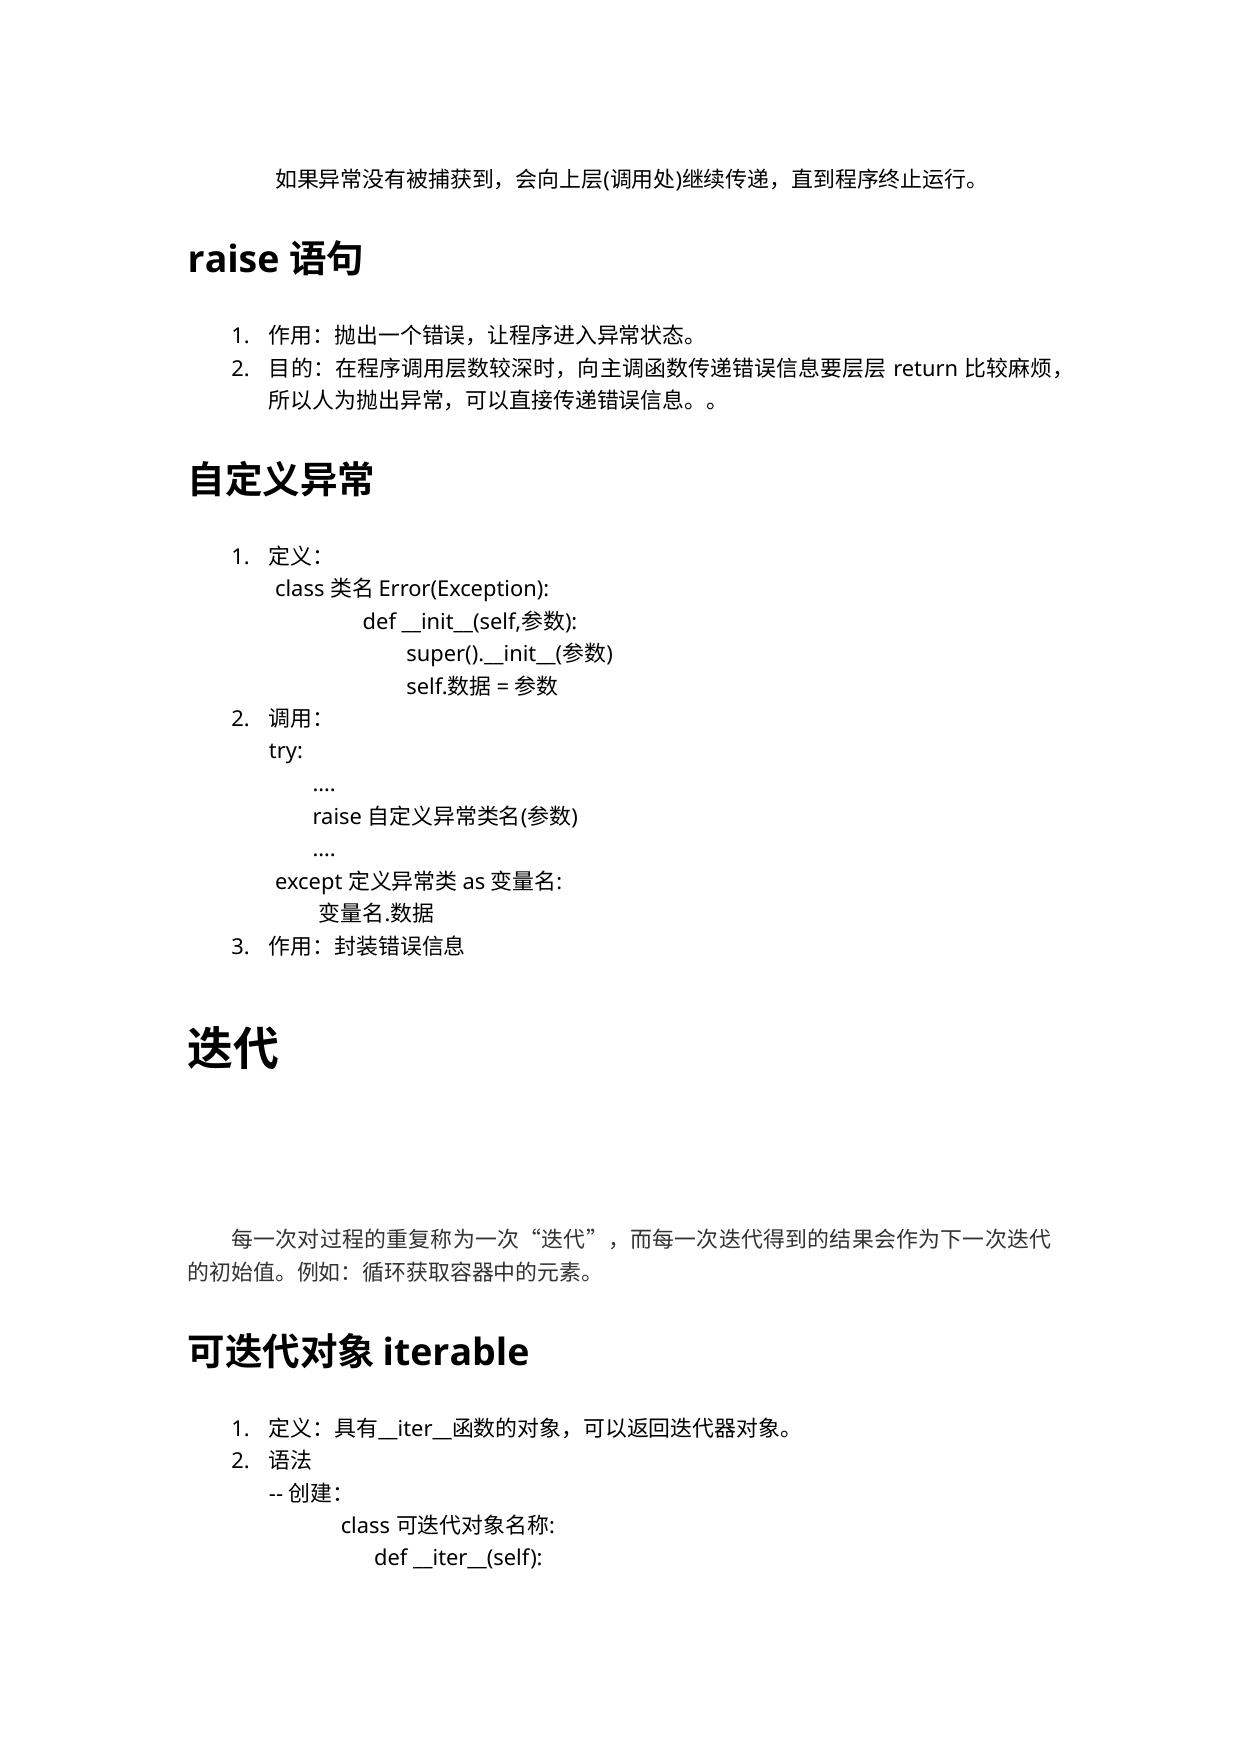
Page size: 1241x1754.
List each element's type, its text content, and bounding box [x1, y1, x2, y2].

text except 定义异常类 as 变量名: [187, 864, 1053, 896]
list raise 自定义异常类名(参数) [269, 799, 1053, 831]
list 语法 [231, 1443, 1053, 1475]
list 作用：封装错误信息 [231, 929, 1053, 961]
list 作用：抛出一个错误，让程序进入异常状态。 [231, 318, 1053, 350]
text 变量名.数据 [187, 896, 1053, 929]
list try: [269, 734, 1053, 766]
subtitle raise 语句 [187, 224, 1053, 289]
list …. [269, 831, 1053, 864]
text 如果异常没有被捕获到，会向上层(调用处)继续传递，直到程序终止运行。 [275, 162, 1053, 194]
list 目的：在程序调用层数较深时，向主调函数传递错误信息要层层return 比较麻烦，所以人为抛出异常，可以直接传递错误信息。。 [231, 350, 1053, 415]
text def __init__(self,参数): [275, 604, 1053, 636]
subtitle 迭代 [187, 997, 1053, 1094]
text self.数据 = 参数 [275, 669, 1053, 701]
text super().__init__(参数) [275, 636, 1053, 669]
text class 类名Error(Exception): [275, 571, 1053, 604]
subtitle 可迭代对象iterable [187, 1316, 1053, 1381]
text def __iter__(self): [362, 1540, 1053, 1573]
list 调用： [231, 701, 1053, 734]
list 定义： [231, 539, 1053, 571]
list …. [269, 766, 1053, 799]
subtitle 自定义异常 [187, 444, 1053, 509]
list 定义：具有__iter__函数的对象，可以返回迭代器对象。 [231, 1410, 1053, 1443]
text class 可迭代对象名称: [297, 1508, 1053, 1540]
text 每一次对过程的重复称为一次“迭代”，而每一次迭代得到的结果会作为下一次迭代的初始值。例如：循环获取容器中的元素。 [187, 1222, 1053, 1287]
list -- 创建： [269, 1475, 1053, 1508]
